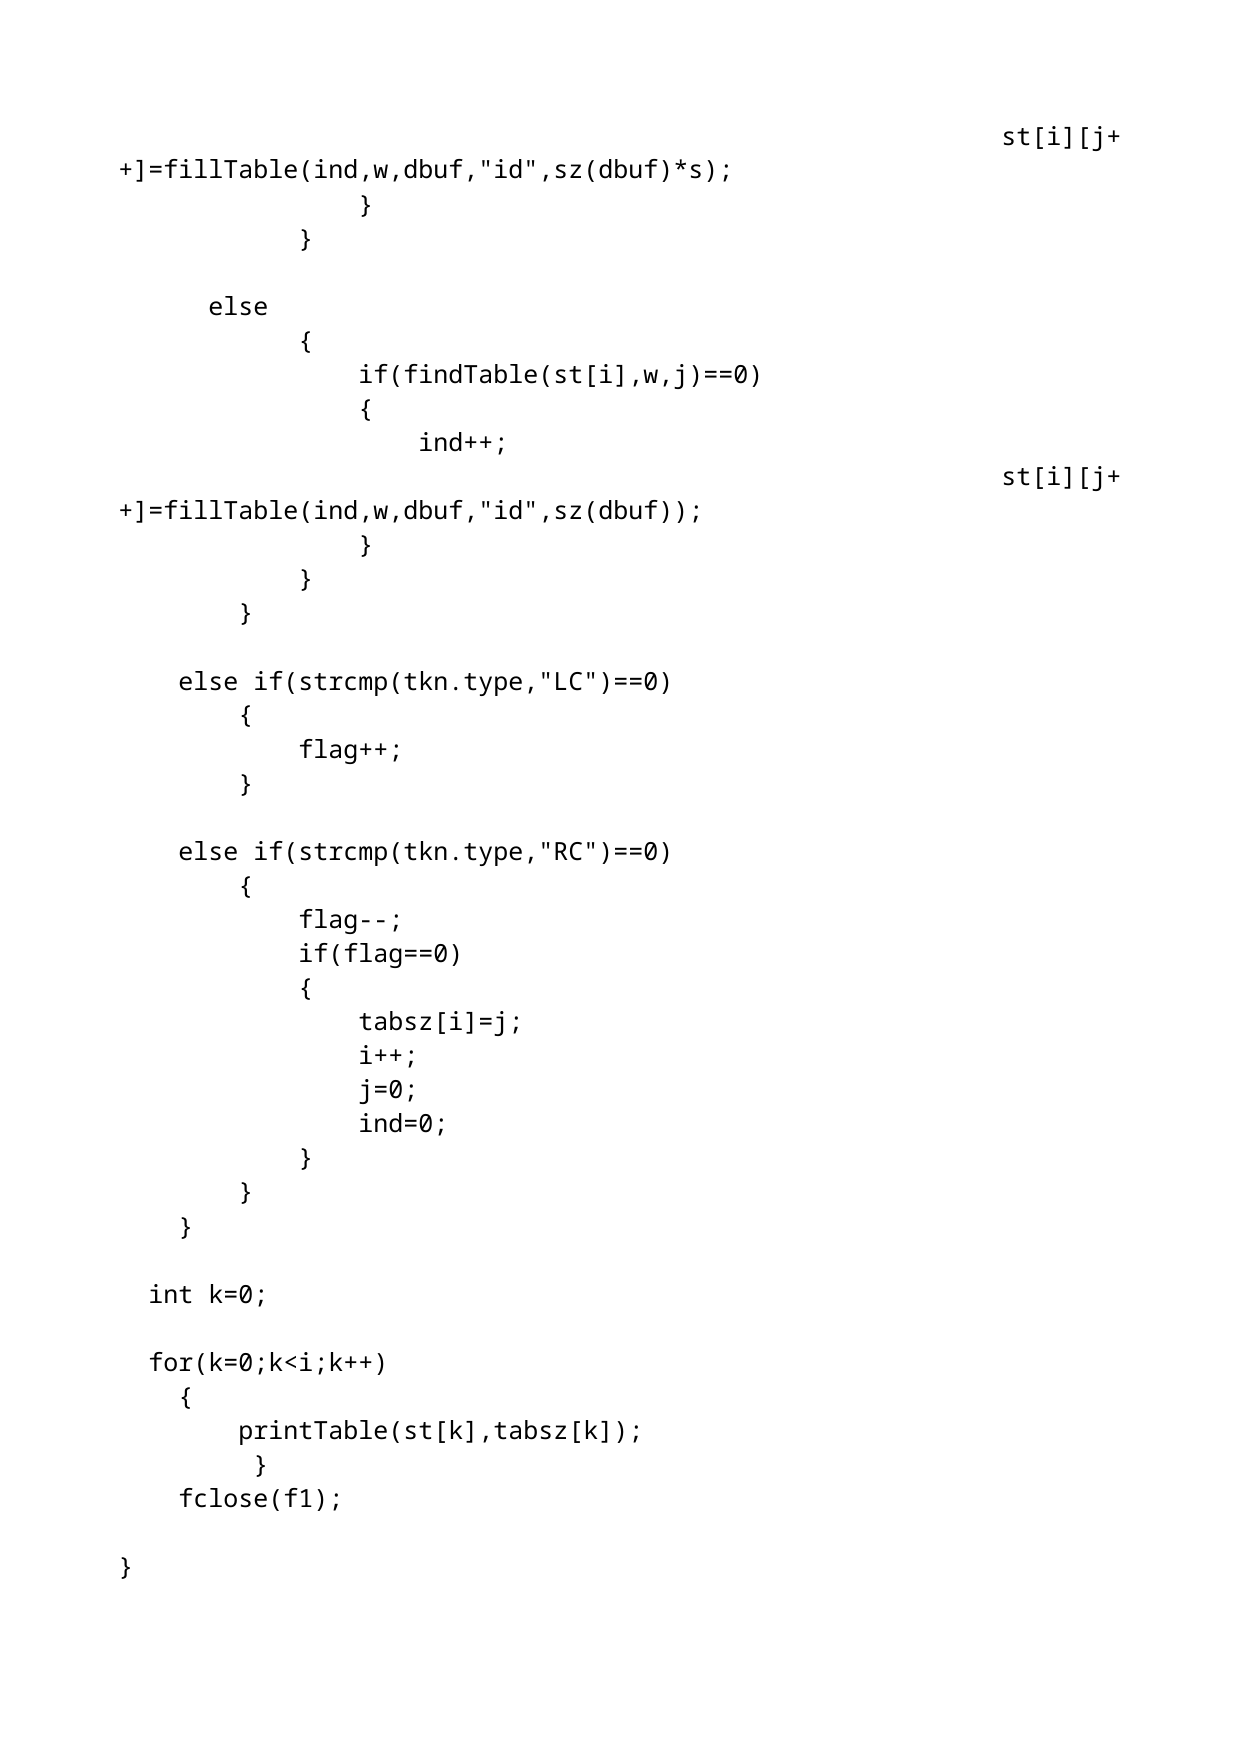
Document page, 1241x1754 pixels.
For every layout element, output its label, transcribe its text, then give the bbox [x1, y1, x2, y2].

text fclose(f1); [118, 1481, 1122, 1515]
text else if(strcmp(tkn.type,"RC")==0) [118, 833, 1122, 867]
text if(findTable(st[i],w,j)==0) [118, 357, 1122, 391]
text } [118, 220, 1122, 254]
text } [118, 561, 1122, 595]
text { [118, 1378, 1122, 1412]
text ind++; [118, 425, 1122, 459]
text else if(strcmp(tkn.type,"LC")==0) [118, 663, 1122, 697]
text st[i][j++]=fillTable(ind,w,dbuf,"id",sz(dbuf)); [118, 459, 1122, 527]
text for(k=0;k<i;k++) [118, 1344, 1122, 1378]
text int k=0; [118, 1276, 1122, 1310]
text i++; [118, 1038, 1122, 1072]
text } [118, 1140, 1122, 1174]
text flag--; [118, 902, 1122, 936]
text printTable(st[k],tabsz[k]); [118, 1412, 1122, 1447]
text } [118, 1447, 1122, 1481]
text j=0; [118, 1072, 1122, 1106]
text { [118, 697, 1122, 731]
text tabsz[i]=j; [118, 1004, 1122, 1038]
text { [118, 322, 1122, 357]
text } [118, 186, 1122, 220]
text flag++; [118, 731, 1122, 765]
text { [118, 970, 1122, 1004]
text } [118, 1208, 1122, 1242]
text ind=0; [118, 1106, 1122, 1140]
text st[i][j++]=fillTable(ind,w,dbuf,"id",sz(dbuf)*s); [118, 118, 1122, 186]
text { [118, 867, 1122, 902]
text else [118, 288, 1122, 322]
text if(flag==0) [118, 936, 1122, 970]
text } [118, 1174, 1122, 1208]
text { [118, 391, 1122, 425]
text } [118, 1549, 1122, 1583]
text } [118, 765, 1122, 799]
text } [118, 527, 1122, 561]
text } [118, 595, 1122, 629]
